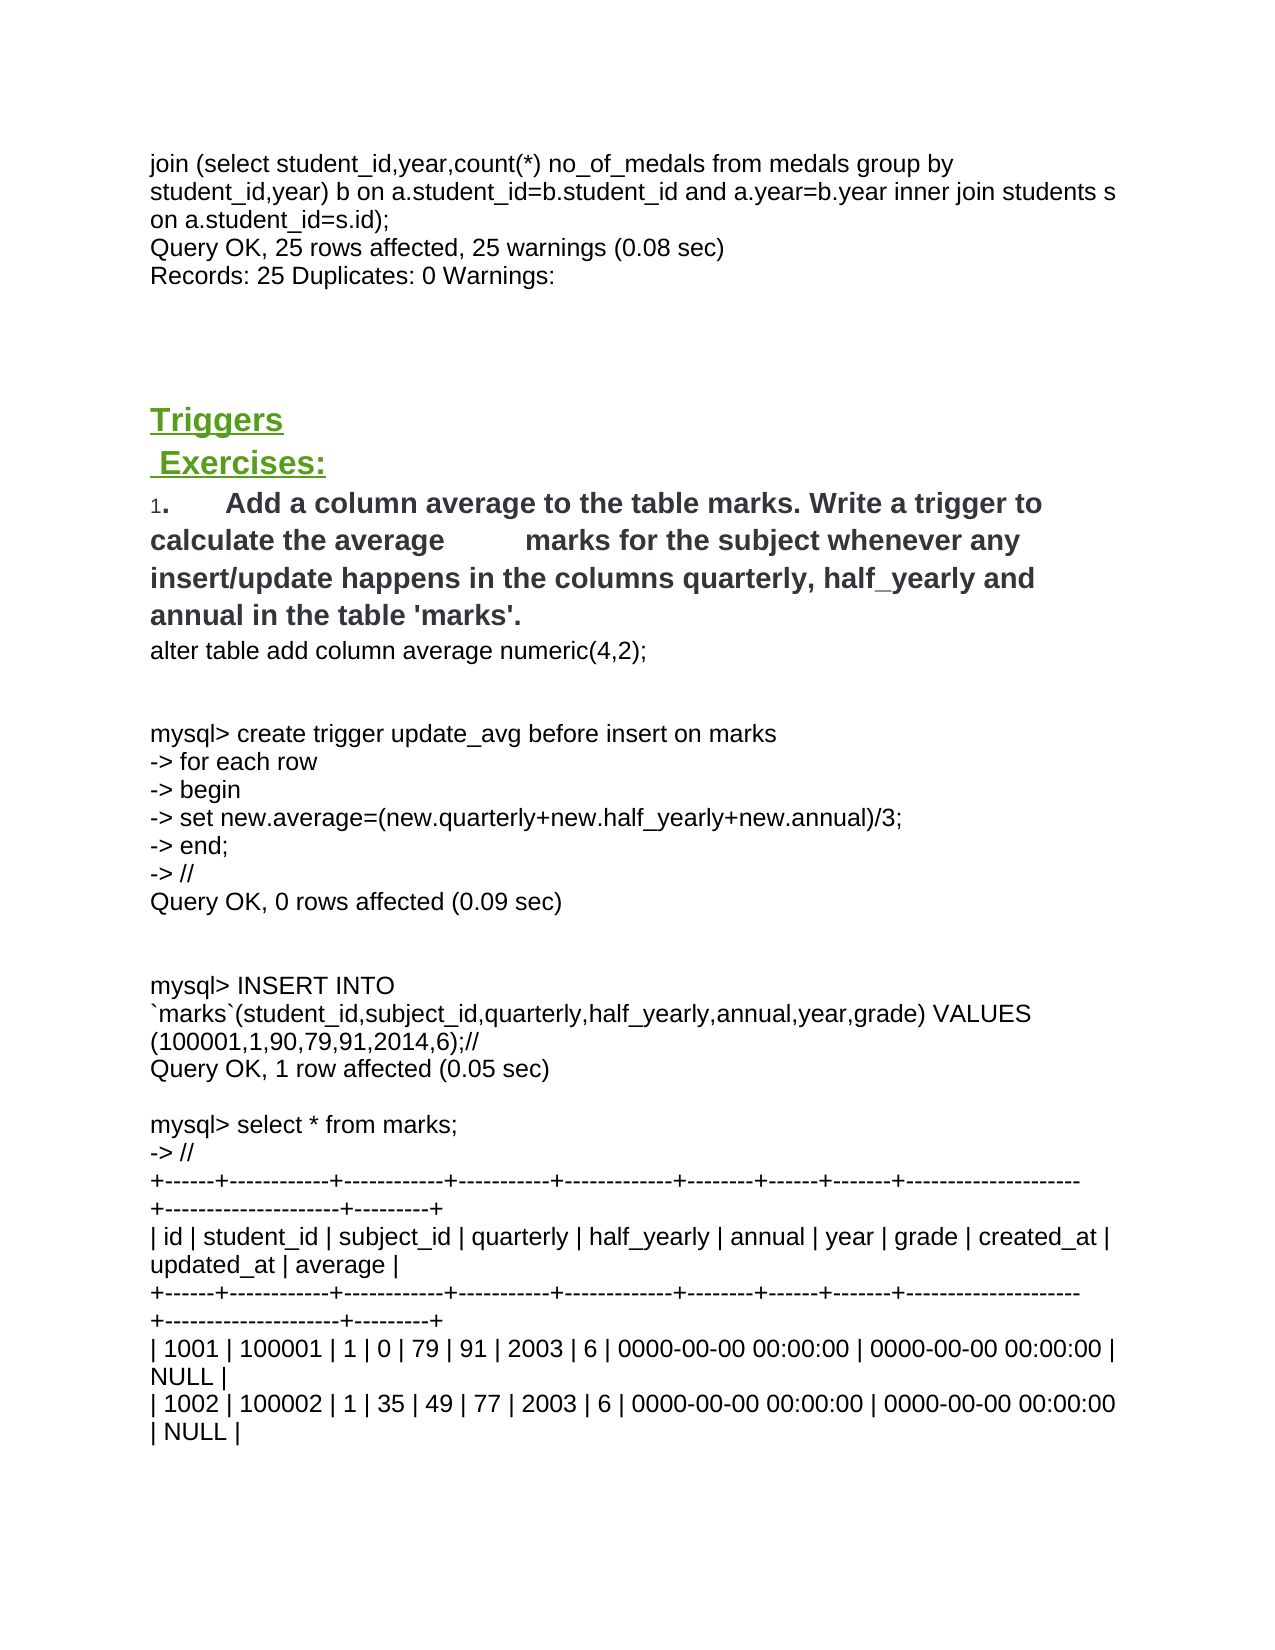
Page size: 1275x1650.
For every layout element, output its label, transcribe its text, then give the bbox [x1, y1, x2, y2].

text Query OK, 0 rows affected (0.09 sec) [150, 888, 1125, 916]
text -> for each row [150, 748, 1125, 776]
text | 1001 | 100001 | 1 | 0 | 79 | 91 | 2003 | 6 | 0000-00-00 00:00:00 | 0000-00-00 00:00:00 | NULL | [150, 1334, 1125, 1390]
text Query OK, 25 rows affected, 25 warnings (0.08 sec) [150, 234, 1125, 262]
text -> set new.average=(new.quarterly+new.half_yearly+new.annual)/3; [150, 804, 1125, 832]
text -> // [150, 860, 1125, 888]
text | id | student_id | subject_id | quarterly | half_yearly | annual | year | grade | created_at | updated_at | average | [150, 1223, 1125, 1278]
text Triggers [150, 401, 1125, 438]
text mysql> INSERT INTO `marks`(student_id,subject_id,quarterly,half_yearly,annual,year,grade) VALUES (100001,1,90,79,91,2014,6);// [150, 971, 1125, 1055]
text Exercises: [150, 444, 1125, 481]
text +------+------------+------------+-----------+-------------+--------+------+-------+---------------------+---------------------+---------+ [150, 1167, 1125, 1223]
text -> end; [150, 832, 1125, 860]
text +------+------------+------------+-----------+-------------+--------+------+-------+---------------------+---------------------+---------+ [150, 1278, 1125, 1334]
text Query OK, 1 row affected (0.05 sec) [150, 1055, 1125, 1083]
text alter table add column average numeric(4,2); [150, 636, 1125, 664]
text join (select student_id,year,count(*) no_of_medals from medals group by student_id,year) b on a.student_id=b.student_id and a.year=b.year inner join students s on a.student_id=s.id); [150, 150, 1125, 234]
text -> begin [150, 776, 1125, 804]
text mysql> create trigger update_avg before insert on marks [150, 720, 1125, 748]
text | 1002 | 100002 | 1 | 35 | 49 | 77 | 2003 | 6 | 0000-00-00 00:00:00 | 0000-00-00 00:00:00 | NULL | [150, 1390, 1125, 1446]
text mysql> select * from marks; [150, 1111, 1125, 1139]
text -> // [150, 1139, 1125, 1167]
text 1. Add a column average to the table marks. Write a trigger to calculate the average marks for the subject whenever any insert/update happens in the columns quarterly, half_yearly and annual in the table 'marks'. [150, 487, 1125, 632]
text Records: 25 Duplicates: 0 Warnings: [150, 262, 1125, 289]
